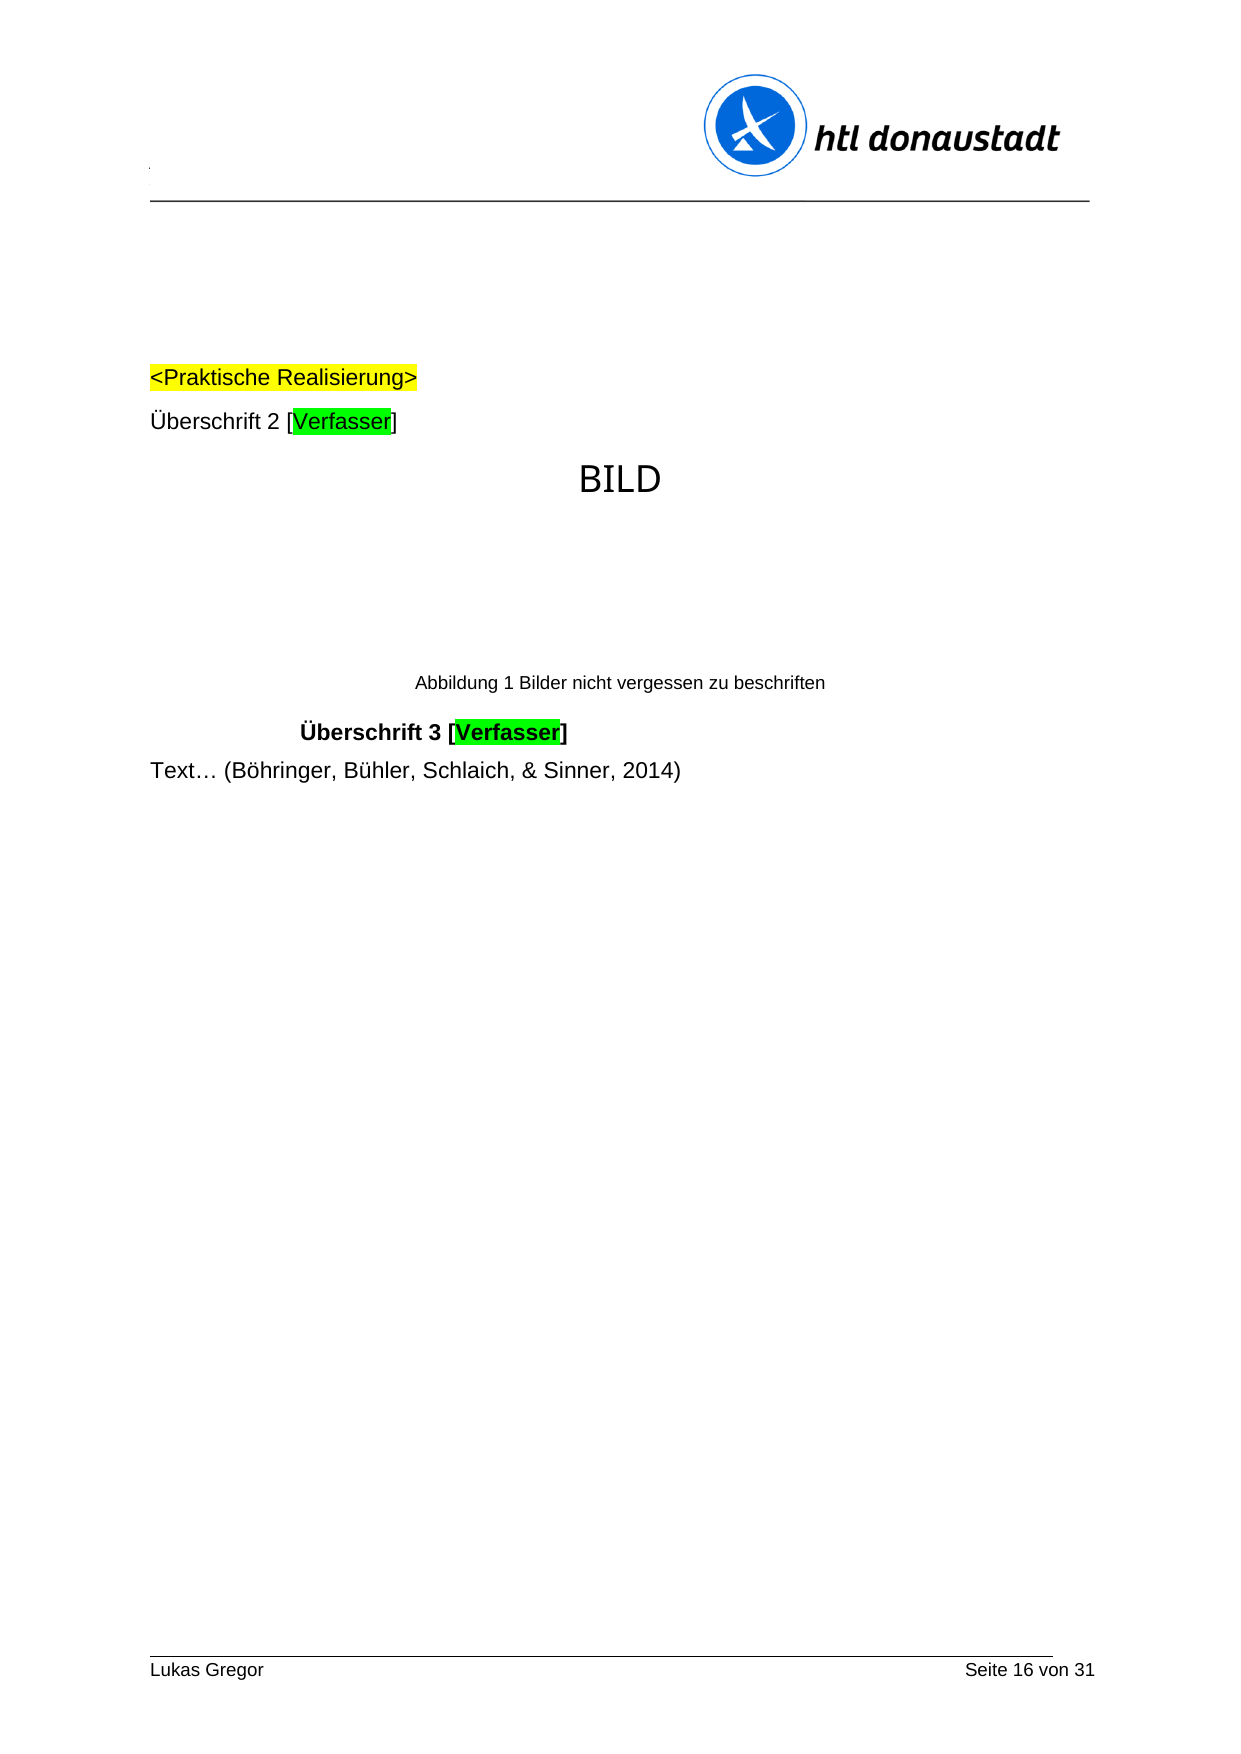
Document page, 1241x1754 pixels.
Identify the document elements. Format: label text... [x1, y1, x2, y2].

text Text… (Böhringer, Bühler, Schlaich, & Sinner, 2014) [150, 757, 1090, 784]
subtitle Überschrift 3 [Verfasser] [262, 718, 1090, 745]
text Überschrift 2 [Verfasser] [150, 408, 1090, 435]
picture [150, 73, 1090, 207]
text <Praktische Realisierung> [150, 364, 1090, 391]
text Abbildung 1 Bilder nicht vergessen zu beschriften [150, 672, 1090, 693]
